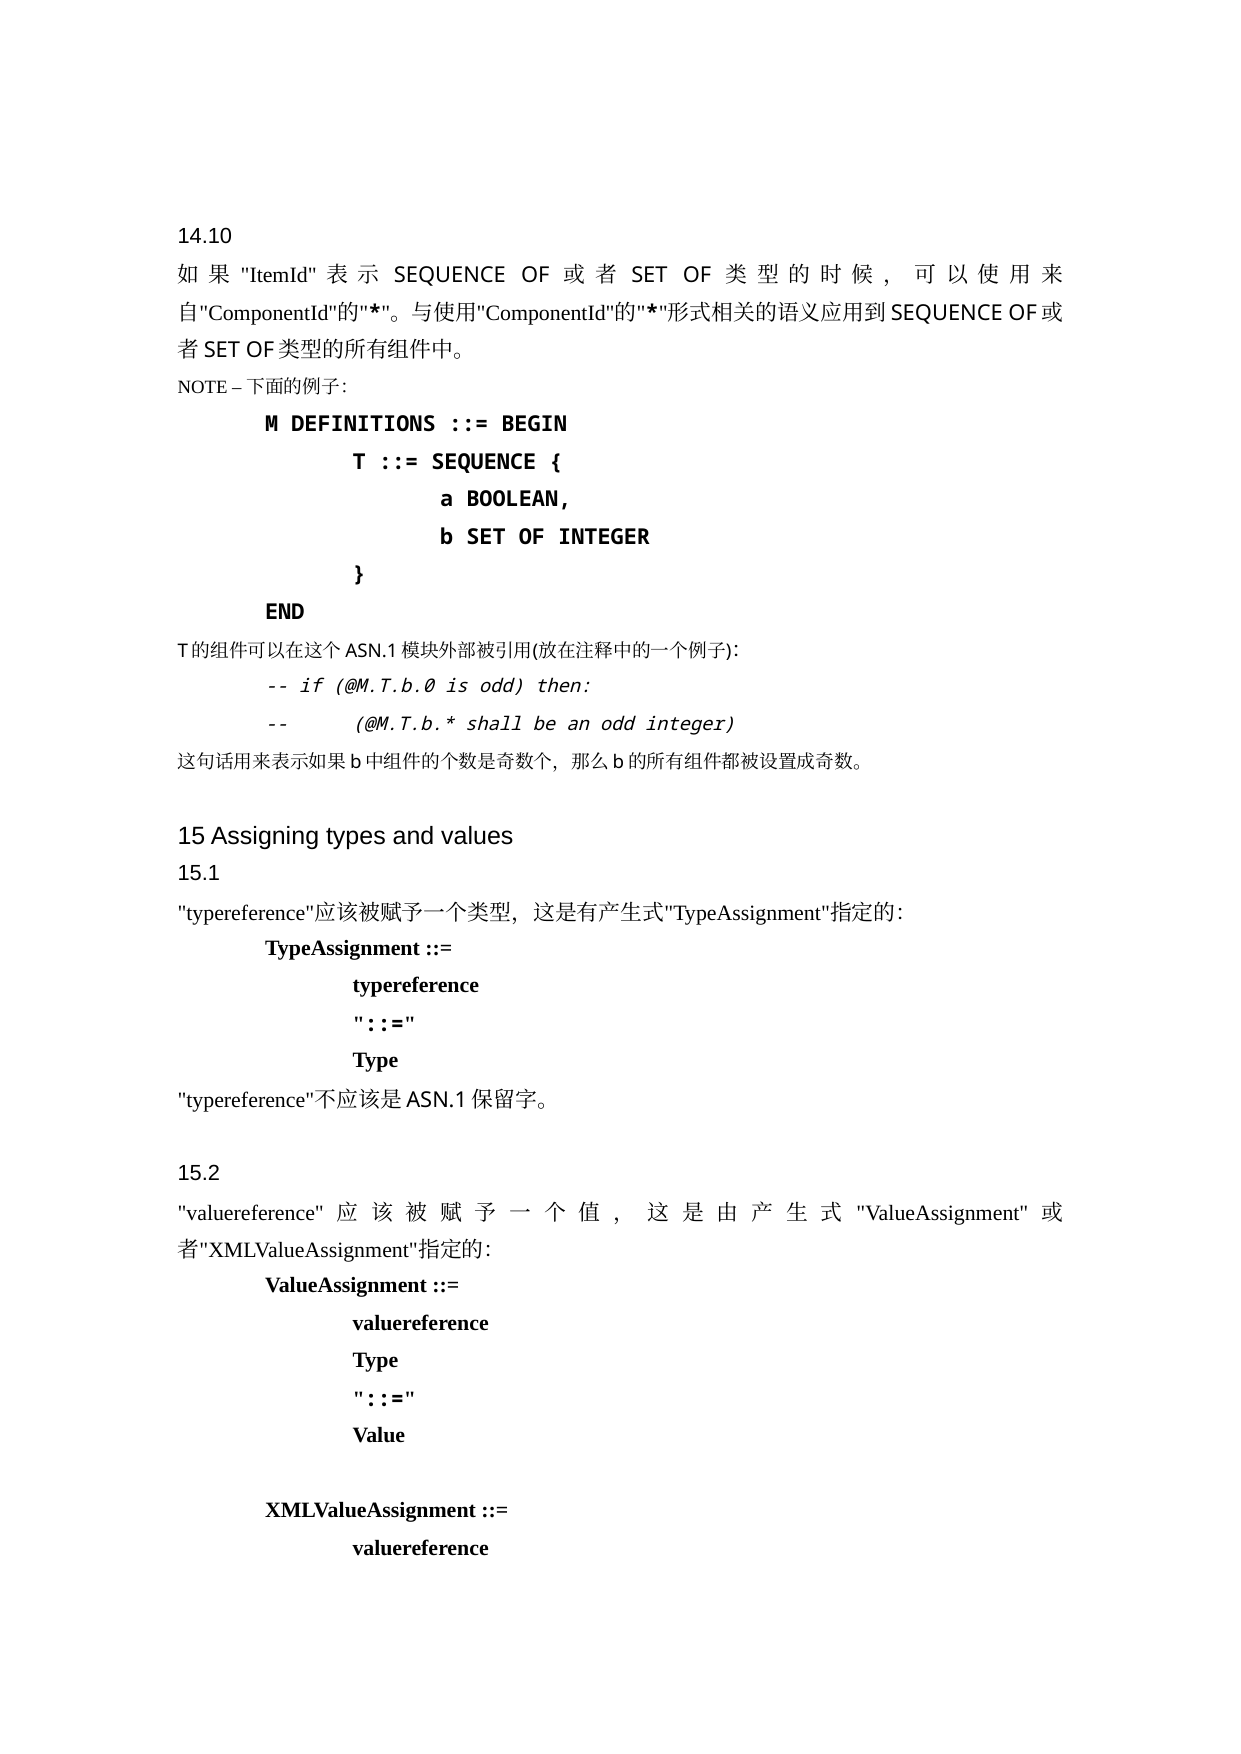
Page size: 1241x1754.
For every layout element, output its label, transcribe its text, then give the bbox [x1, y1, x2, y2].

subtitle 15.1 [177, 854, 1063, 892]
text TypeAssignment ::= [177, 929, 1063, 967]
text M DEFINITIONS ::= BEGIN [177, 404, 1063, 442]
subtitle 14.10 [177, 217, 1063, 254]
text typereference [177, 967, 1063, 1004]
text Value [177, 1417, 1063, 1454]
text 这句话用来表示如果b中组件的个数是奇数个，那么b的所有组件都被设置成奇数。 [177, 742, 1063, 779]
text "typereference"应该被赋予一个类型，这是有产生式"TypeAssignment"指定的： [177, 892, 1063, 929]
text a BOOLEAN, [177, 479, 1063, 517]
text 如果"ItemId"表示SEQUENCE OF或者SET OF类型的时候，可以使用来自"ComponentId"的"*"。与使用"ComponentId"的"*"形式相关的语义应用到SEQUENCE OF或者SET OF类型的所有组件中。 [177, 254, 1063, 367]
text T ::= SEQUENCE { [177, 442, 1063, 479]
text Type [177, 1042, 1063, 1079]
text "valuereference"应该被赋予一个值，这是由产生式"ValueAssignment"或者"XMLValueAssignment"指定的： [177, 1192, 1063, 1267]
text b SET OF INTEGER [177, 517, 1063, 554]
text } [177, 554, 1063, 592]
text valuereference [177, 1529, 1063, 1567]
text valuereference [177, 1304, 1063, 1342]
text END [177, 592, 1063, 629]
text Type [177, 1342, 1063, 1379]
text XMLValueAssignment ::= [177, 1492, 1063, 1529]
subtitle 15 Assigning types and values [177, 817, 1063, 854]
text NOTE – 下面的例子： [177, 367, 1063, 404]
text -- (@M.T.b.* shall be an odd integer) [177, 704, 1063, 742]
subtitle 15.2 [177, 1154, 1063, 1192]
text -- if (@M.T.b.0 is odd) then: [177, 667, 1063, 704]
text "::=" [177, 1379, 1063, 1417]
text ValueAssignment ::= [177, 1267, 1063, 1304]
text T的组件可以在这个ASN.1模块外部被引用(放在注释中的一个例子)： [177, 629, 1063, 667]
text "::=" [177, 1004, 1063, 1042]
text "typereference"不应该是ASN.1保留字。 [177, 1079, 1063, 1117]
